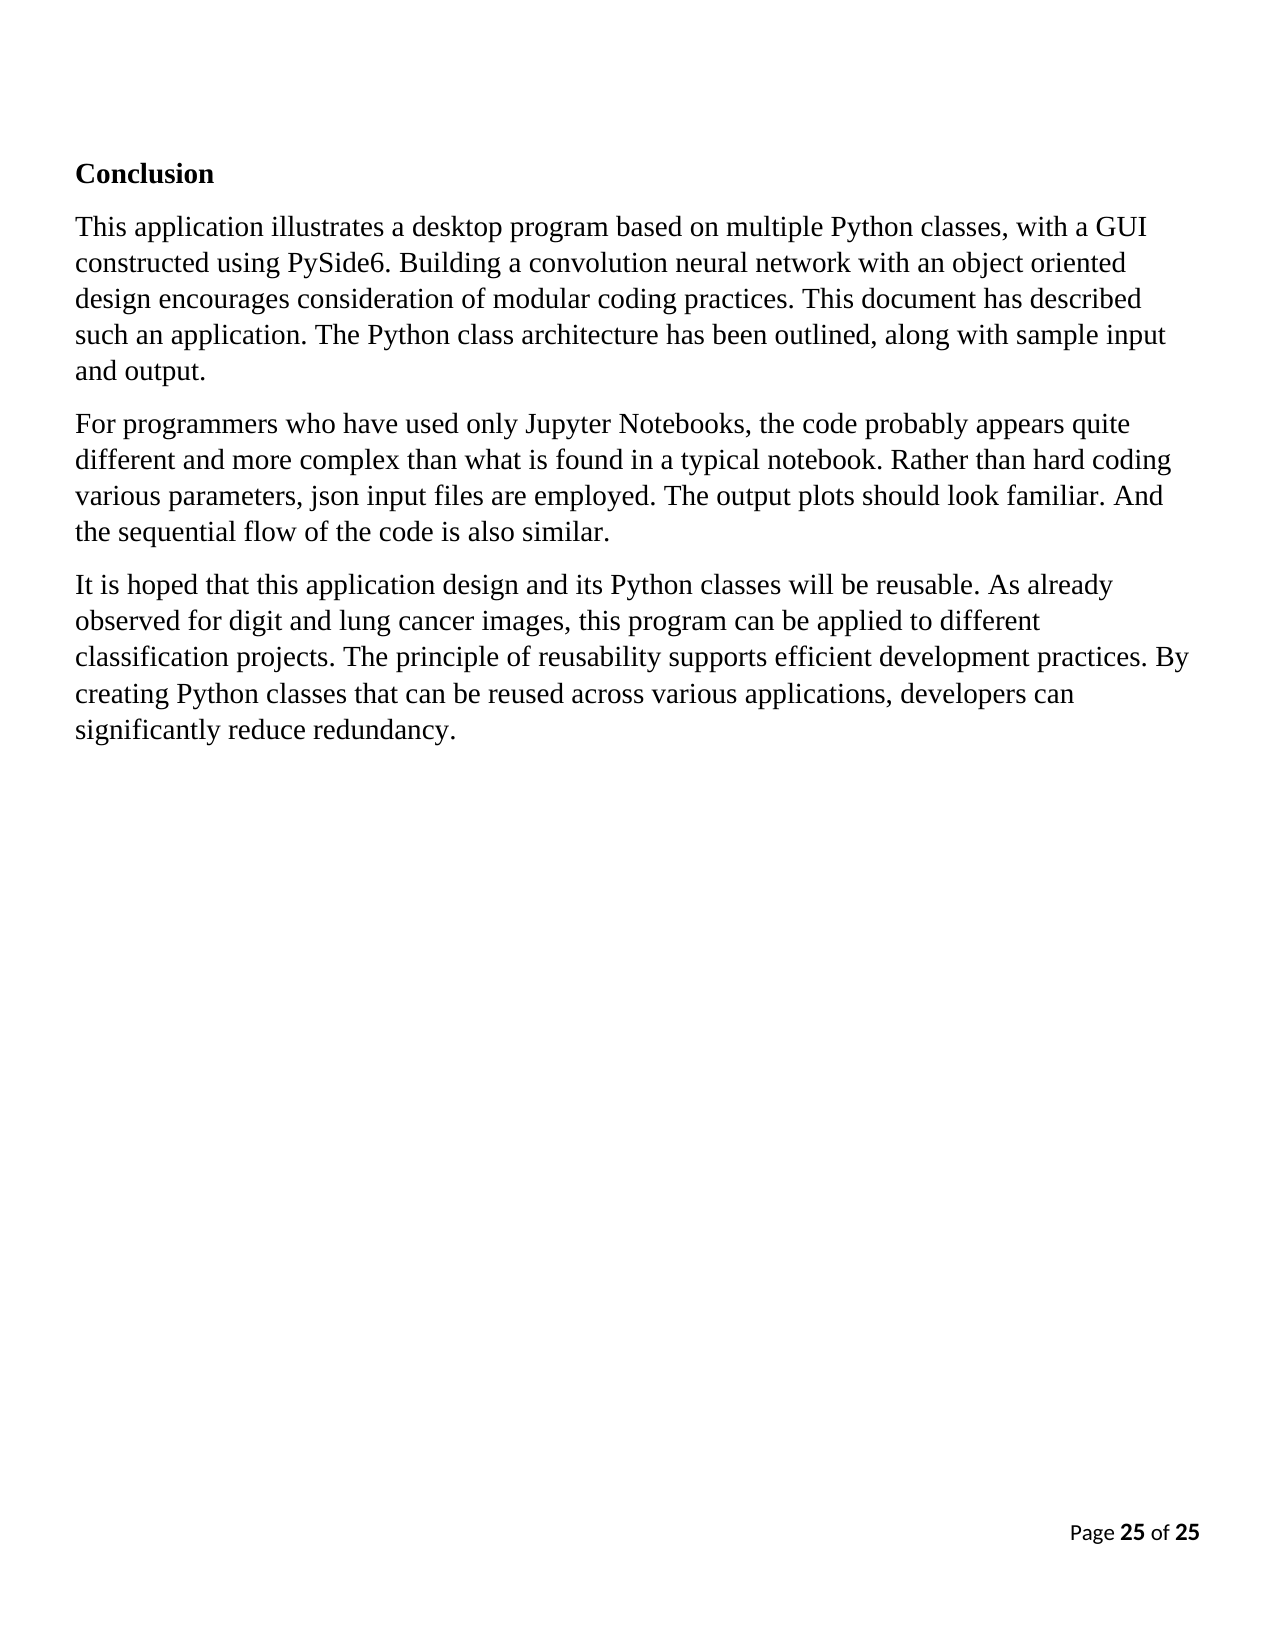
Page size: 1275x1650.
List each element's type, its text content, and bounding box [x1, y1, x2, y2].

text Conclusion [75, 156, 1200, 189]
text It is hoped that this application design and its Python classes will be reusable. As already observed for digit and lung cancer images, this program can be applied to different classification projects. The principle of reusability supports efficient development practices. By creating Python classes that can be reused across various applications, developers can significantly reduce redundancy. [75, 567, 1200, 745]
text This application illustrates a desktop program based on multiple Python classes, with a GUI constructed using PySide6. Building a convolution neural network with an object oriented design encourages consideration of modular coding practices. This document has described such an application. The Python class architecture has been outlined, along with sample input and output. [75, 209, 1200, 387]
text For programmers who have used only Jupyter Notebooks, the code probably appears quite different and more complex than what is found in a typical notebook. Rather than hard coding various parameters, json input files are employed. The output plots should look familiar. And the sequential flow of the code is also similar. [75, 406, 1200, 548]
